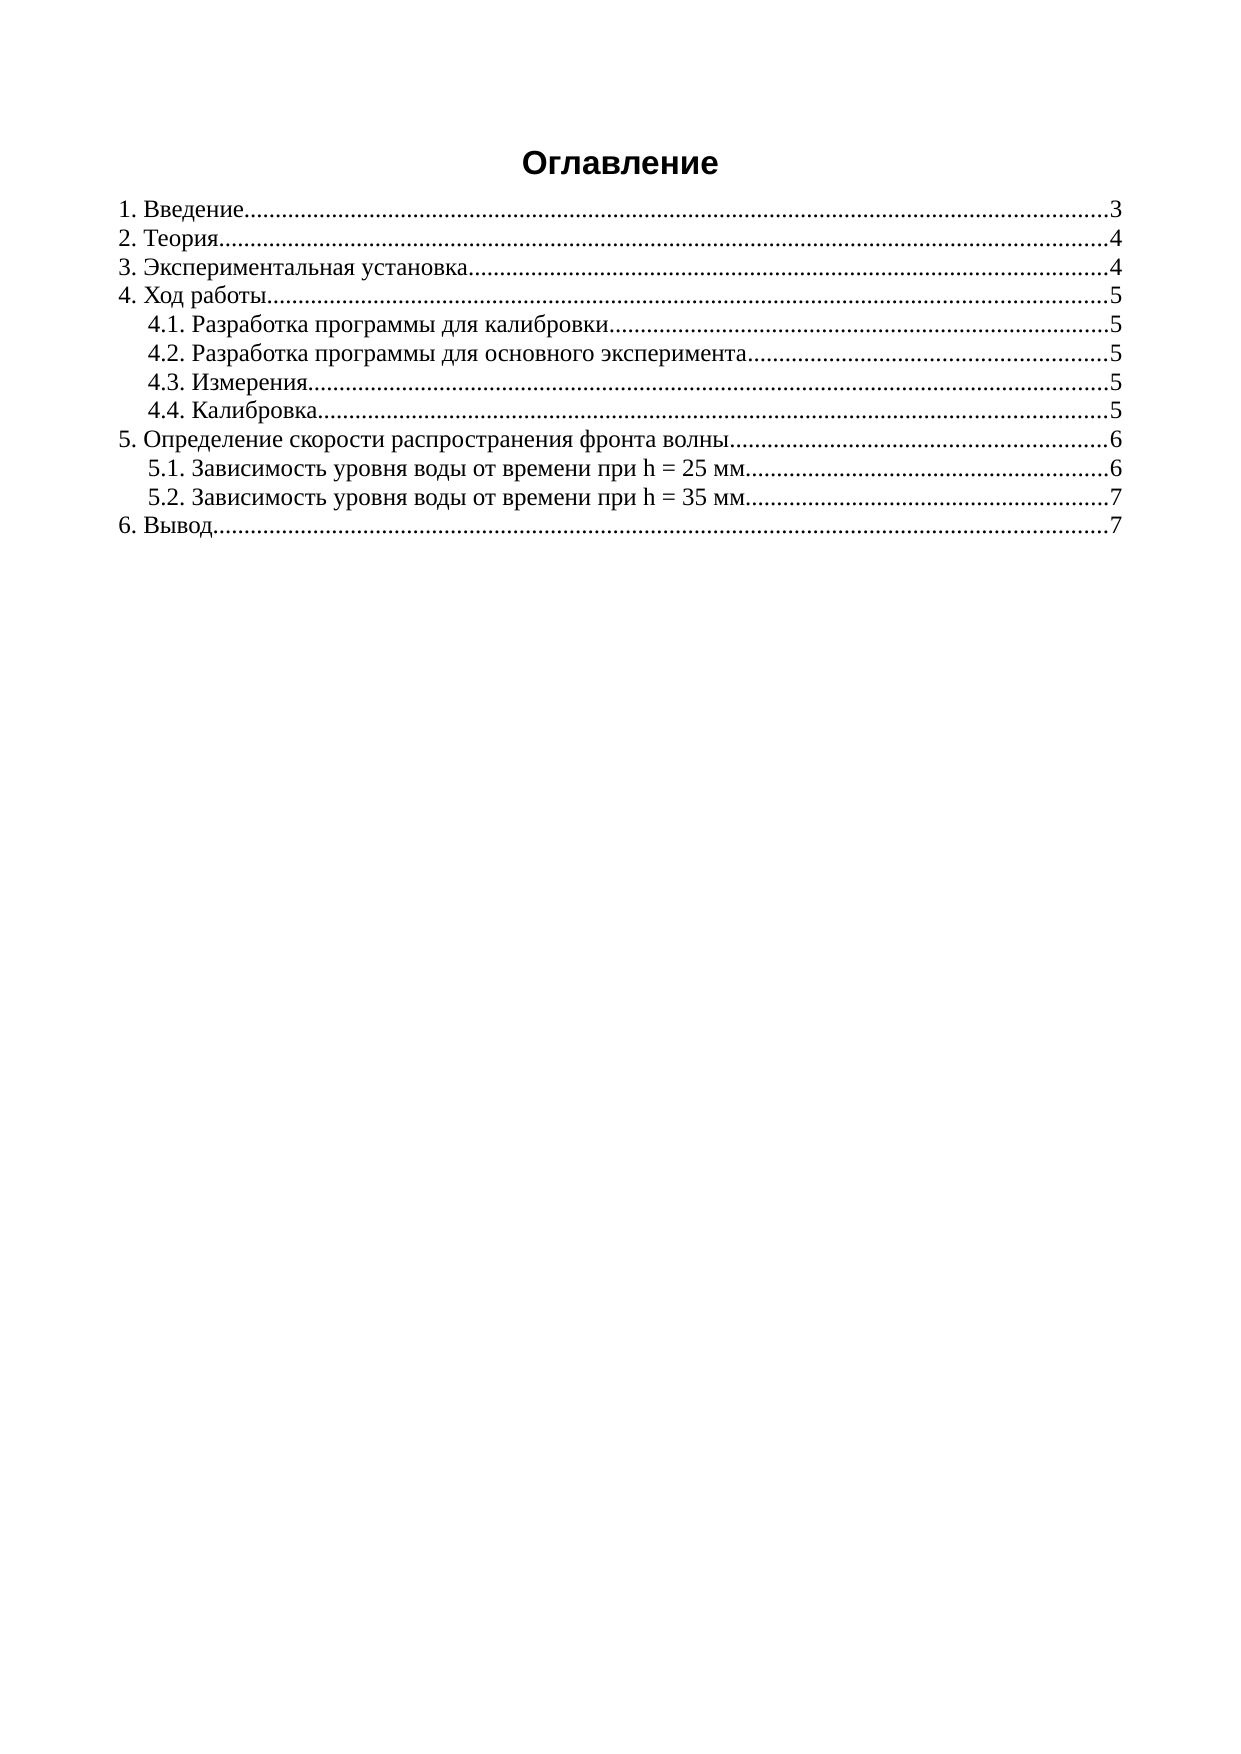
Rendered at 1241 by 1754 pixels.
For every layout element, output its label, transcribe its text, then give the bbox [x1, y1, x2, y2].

text 5.2. Зависимость уровня воды от времени при h = 35 мм 7 [148, 482, 1122, 510]
text 3. Экспериментальная установка 4 [118, 252, 1122, 280]
subtitle Оглавление [118, 143, 1122, 182]
text 6. Вывод 7 [118, 510, 1122, 539]
text 4.1. Разработка программы для калибровки 5 [148, 309, 1122, 338]
text 4.3. Измерения 5 [148, 367, 1122, 395]
text 4.4. Калибровка 5 [148, 395, 1122, 424]
text 5. Определение скорости распространения фронта волны 6 [118, 424, 1122, 453]
text 1. Введение. 3 [118, 194, 1122, 223]
text 5.1. Зависимость уровня воды от времени при h = 25 мм 6 [148, 453, 1122, 482]
text 2. Теория 4 [118, 223, 1122, 252]
text 4. Ход работы 5 [118, 280, 1122, 309]
text 4.2. Разработка программы для основного эксперимента 5 [148, 338, 1122, 367]
